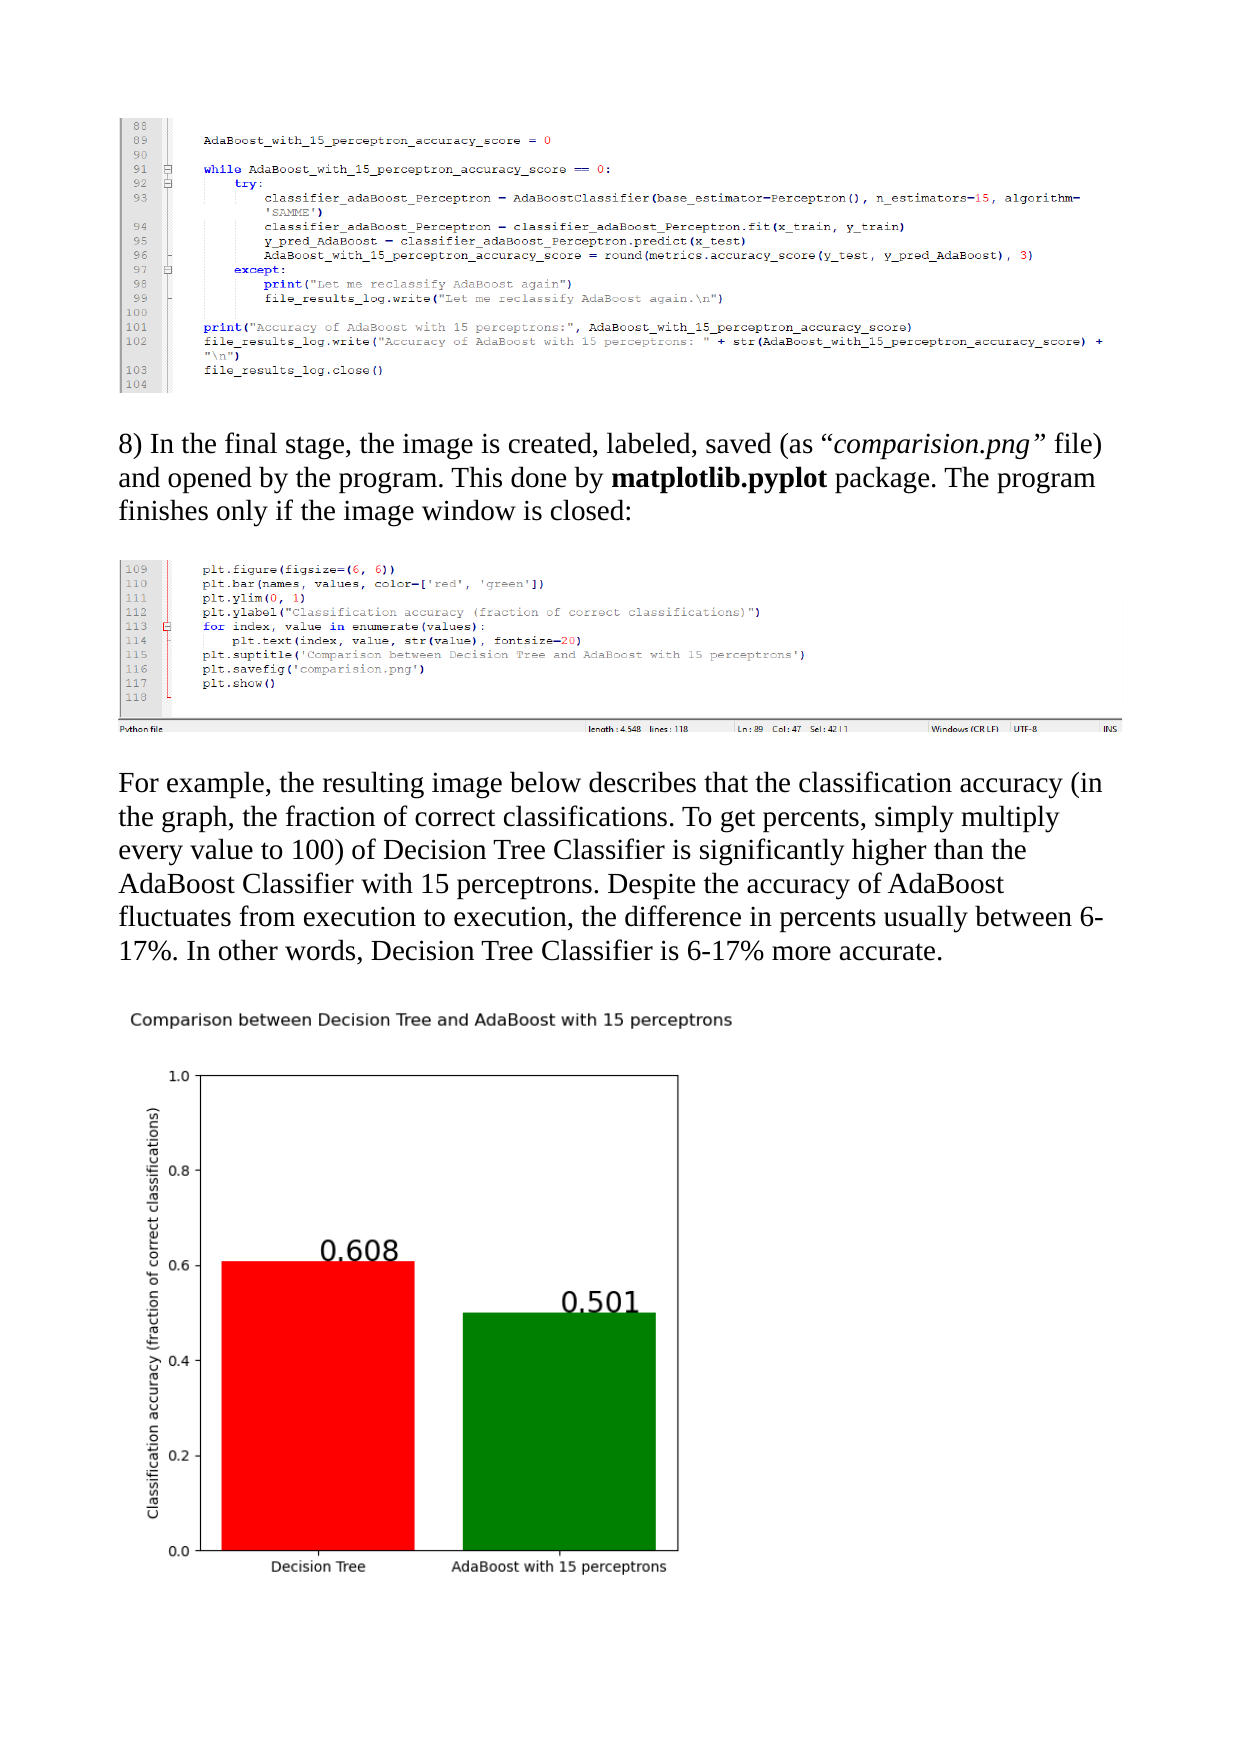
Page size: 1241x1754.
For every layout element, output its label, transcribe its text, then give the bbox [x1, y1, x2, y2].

picture [118, 560, 1123, 732]
text 8) In the final stage, the image is created, labeled, saved (as “comparision.png” file) and opened by the program. This done by matplotlib.pyplot package. The program finishes only if the image window is closed: [118, 426, 1122, 527]
text For example, the resulting image below describes that the classification accuracy (in the graph, the fraction of correct classifications. To get percents, simply multiply every value to 100) of Decision Tree Classifier is significantly higher than the AdaBoost Classifier with 15 perceptrons. Despite the accuracy of AdaBoost fluctuates from execution to execution, the difference in percents usually between 6-17%. In other words, Decision Tree Classifier is 6-17% more accurate. [118, 765, 1122, 967]
picture [118, 118, 1123, 393]
picture [123, 1002, 739, 1618]
